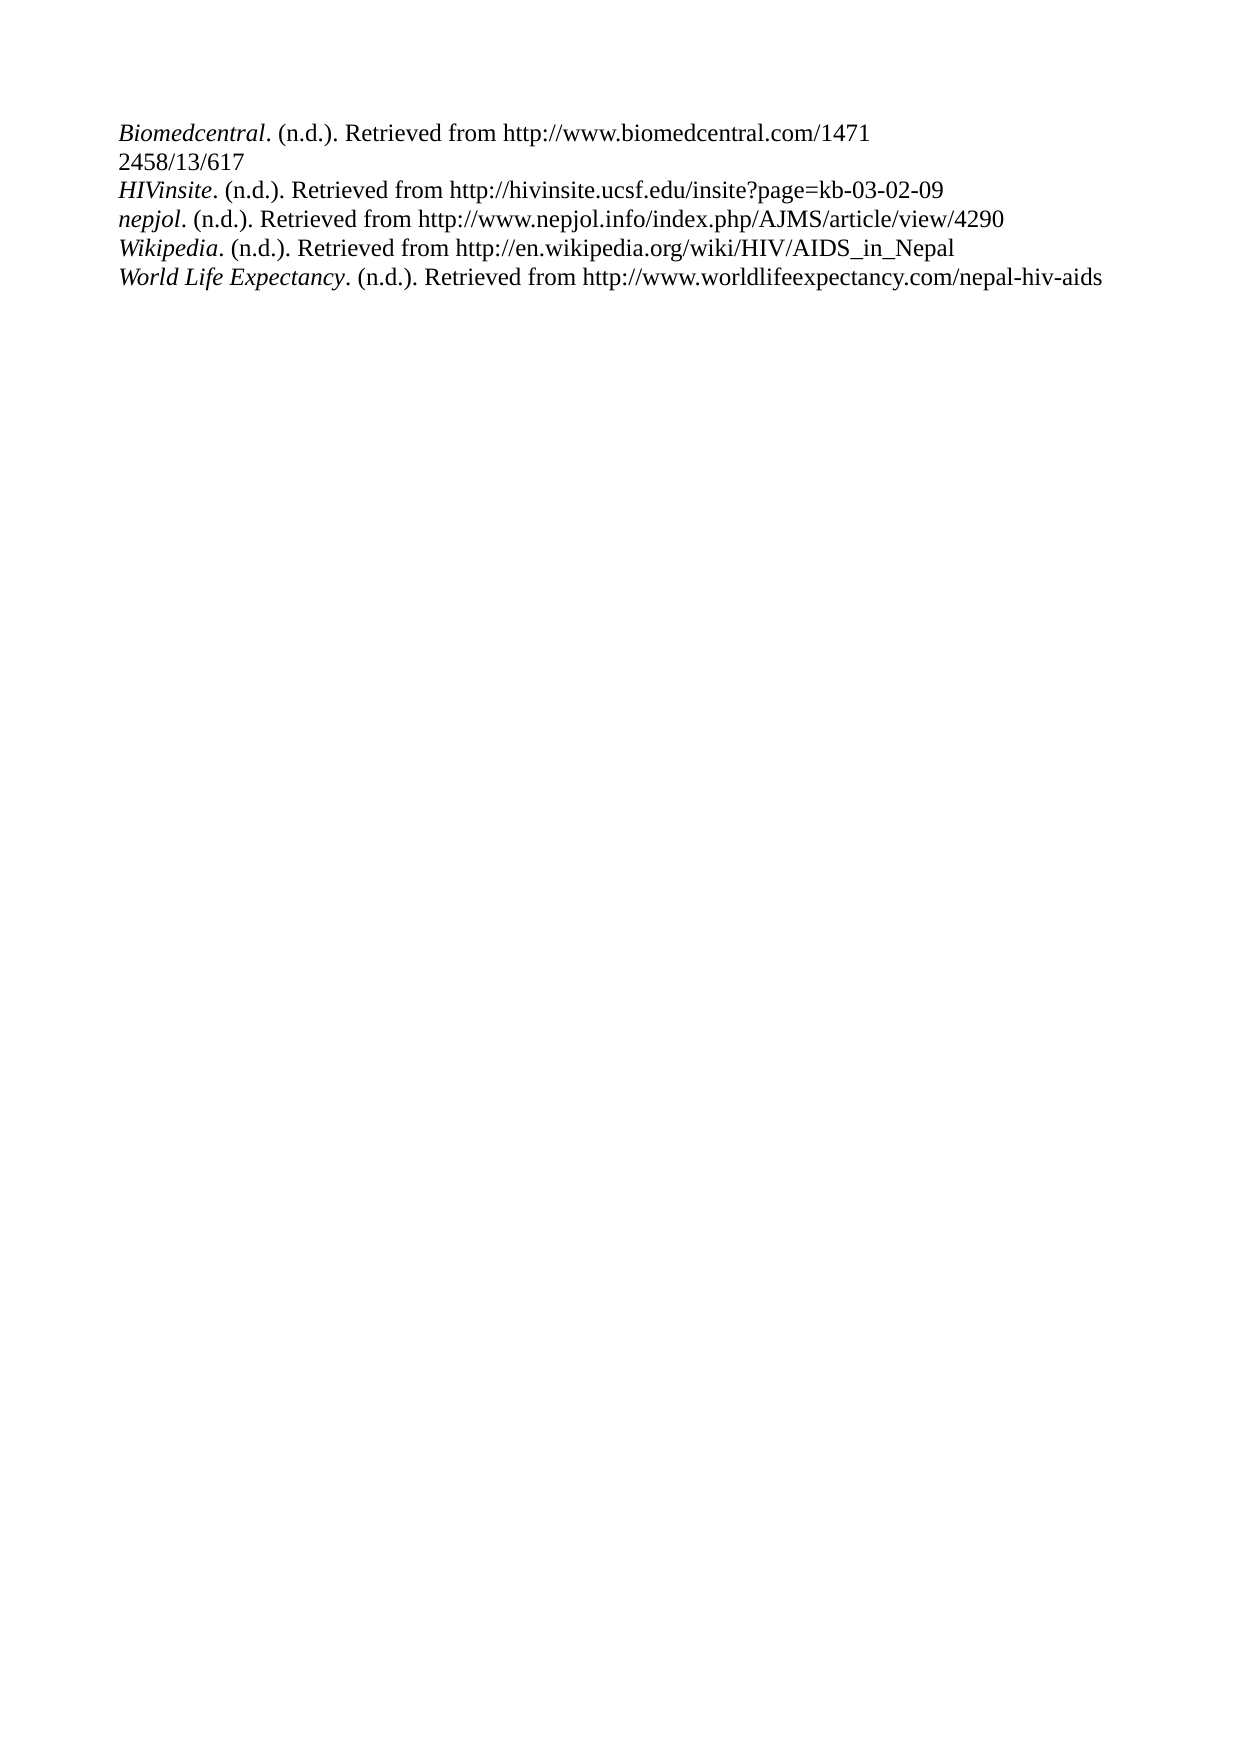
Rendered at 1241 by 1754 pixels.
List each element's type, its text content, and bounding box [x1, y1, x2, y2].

text 2458/13/617 [118, 147, 1122, 176]
text Wikipedia. (n.d.). Retrieved from http://en.wikipedia.org/wiki/HIV/AIDS_in_Nepal [118, 233, 1122, 262]
text nepjol. (n.d.). Retrieved from http://www.nepjol.info/index.php/AJMS/article/view/4290 [118, 204, 1122, 233]
text World Life Expectancy. (n.d.). Retrieved from http://www.worldlifeexpectancy.com/nepal-hiv-aids [118, 262, 1122, 291]
text Biomedcentral. (n.d.). Retrieved from http://www.biomedcentral.com/1471 [118, 118, 1122, 147]
text HIVinsite. (n.d.). Retrieved from http://hivinsite.ucsf.edu/insite?page=kb-03-02-09 [118, 176, 1122, 204]
